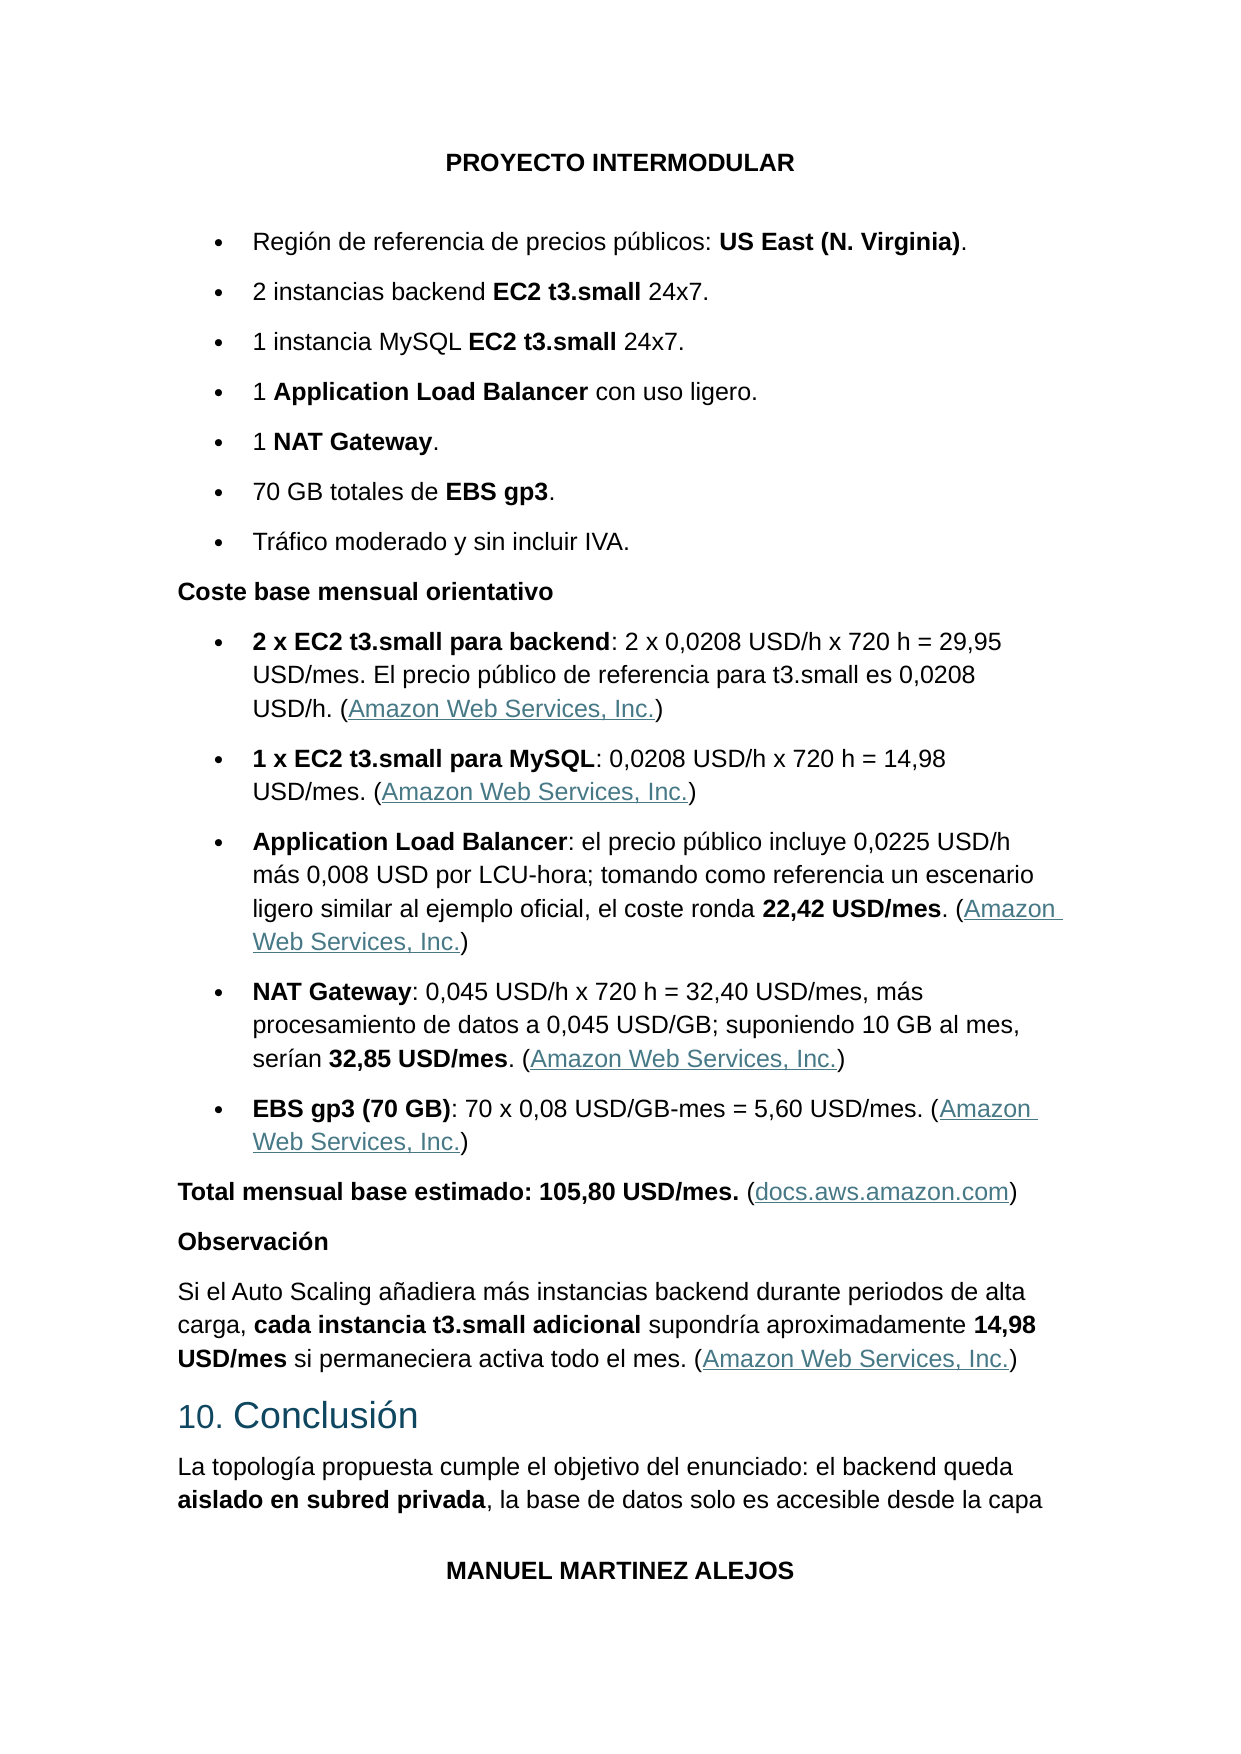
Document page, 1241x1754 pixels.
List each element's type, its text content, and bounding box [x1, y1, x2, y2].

list 1 Application Load Balancer con uso ligero. [215, 377, 1063, 406]
list EBS gp3 (70 GB): 70 x 0,08 USD/GB-mes = 5,60 USD/mes. (Amazon Web Services, Inc.) [215, 1094, 1063, 1156]
text Coste base mensual orientativo [177, 577, 1063, 606]
subtitle 10. Conclusión [177, 1394, 1063, 1437]
list 70 GB totales de EBS gp3. [215, 477, 1063, 506]
list Región de referencia de precios públicos: US East (N. Virginia). [215, 227, 1063, 256]
list 1 instancia MySQL EC2 t3.small 24x7. [215, 327, 1063, 356]
list NAT Gateway: 0,045 USD/h x 720 h = 32,40 USD/mes, más procesamiento de datos a 0,045 USD/GB; suponiendo 10 GB al mes, serían 32,85 USD/mes. (Amazon Web Services, Inc.) [215, 977, 1063, 1072]
list 2 x EC2 t3.small para backend: 2 x 0,0208 USD/h x 720 h = 29,95 USD/mes. El precio público de referencia para t3.small es 0,0208 USD/h. (Amazon Web Services, Inc.) [215, 627, 1063, 722]
text La topología propuesta cumple el objetivo del enunciado: el backend queda aislado en subred privada, la base de datos solo es accesible desde la capa [177, 1452, 1063, 1514]
text Si el Auto Scaling añadiera más instancias backend durante periodos de alta carga, cada instancia t3.small adicional supondría aproximadamente 14,98 USD/mes si permaneciera activa todo el mes. (Amazon Web Services, Inc.) [177, 1277, 1063, 1372]
list 1 x EC2 t3.small para MySQL: 0,0208 USD/h x 720 h = 14,98 USD/mes. (Amazon Web Services, Inc.) [215, 744, 1063, 806]
list Tráfico moderado y sin incluir IVA. [215, 527, 1063, 556]
text Total mensual base estimado: 105,80 USD/mes. (docs.aws.amazon.com) [177, 1177, 1063, 1206]
text Observación [177, 1227, 1063, 1256]
list Application Load Balancer: el precio público incluye 0,0225 USD/h más 0,008 USD por LCU-hora; tomando como referencia un escenario ligero similar al ejemplo oficial, el coste ronda 22,42 USD/mes. (Amazon Web Services, Inc.) [215, 827, 1063, 956]
list 2 instancias backend EC2 t3.small 24x7. [215, 277, 1063, 306]
list 1 NAT Gateway. [215, 427, 1063, 456]
